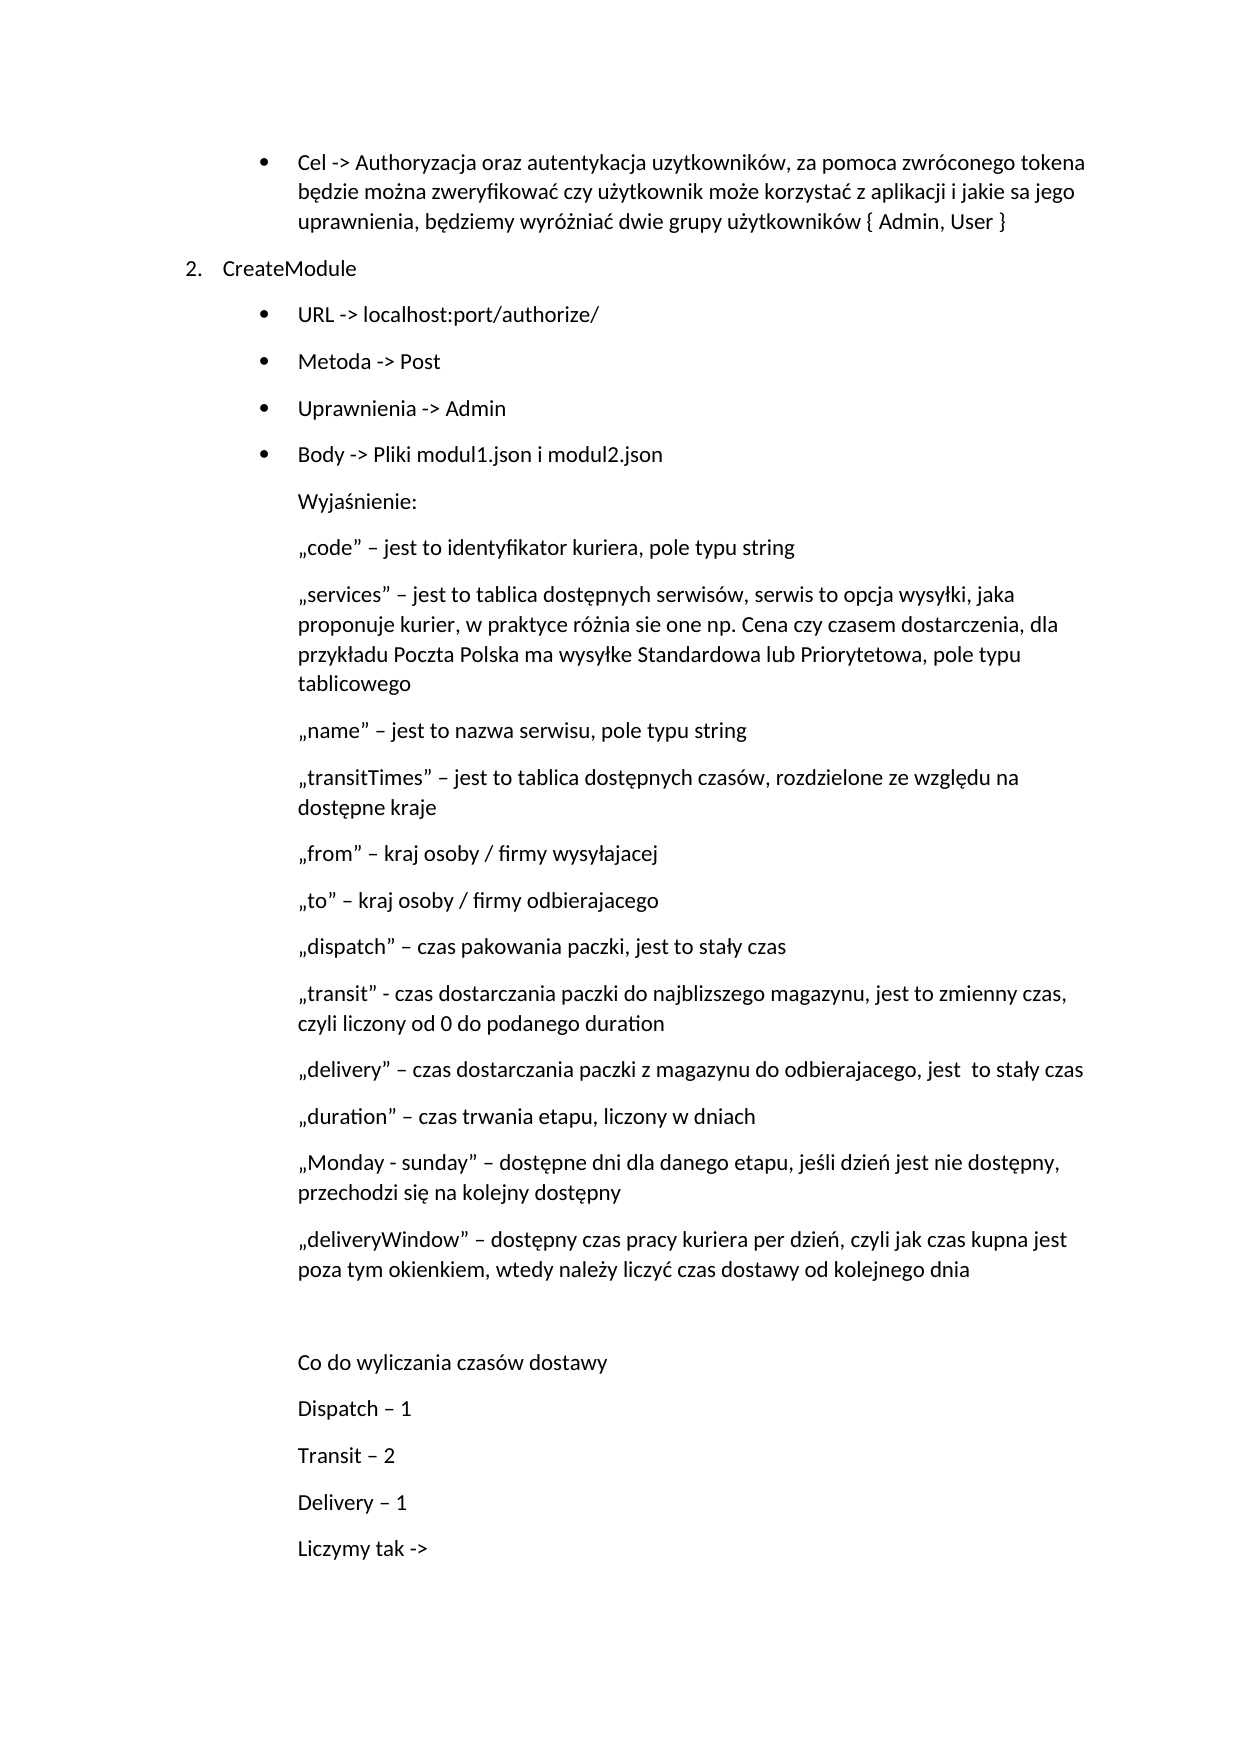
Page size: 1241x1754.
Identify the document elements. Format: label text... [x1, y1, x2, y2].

list Dispatch – 1 [298, 1394, 1093, 1422]
list Delivery – 1 [298, 1488, 1093, 1516]
list „deliveryWindow” – dostępny czas pracy kuriera per dzień, czyli jak czas kupna jest poza tym okienkiem, wtedy należy liczyć czas dostawy od kolejnego dnia [298, 1225, 1093, 1283]
list „transit” - czas dostarczania paczki do najblizszego magazynu, jest to zmienny czas, czyli liczony od 0 do podanego duration [298, 979, 1093, 1037]
list „duration” – czas trwania etapu, liczony w dniach [298, 1102, 1093, 1130]
list „to” – kraj osoby / firmy odbierajacego [298, 886, 1093, 914]
list „name” – jest to nazwa serwisu, pole typu string [298, 716, 1093, 744]
list CreateModule [185, 254, 1093, 282]
list Uprawnienia -> Admin [260, 394, 1093, 422]
list „code” – jest to identyfikator kuriera, pole typu string [298, 533, 1093, 561]
list Co do wyliczania czasów dostawy [298, 1348, 1093, 1376]
list Liczymy tak -> [298, 1534, 1093, 1562]
list „Monday - sunday” – dostępne dni dla danego etapu, jeśli dzień jest nie dostępny, przechodzi się na kolejny dostępny [298, 1148, 1093, 1206]
list Cel -> Authoryzacja oraz autentykacja uzytkowników, za pomoca zwróconego tokena będzie można zweryfikować czy użytkownik może korzystać z aplikacji i jakie sa jego uprawnienia, będziemy wyróżniać dwie grupy użytkowników { Admin, User } [260, 148, 1093, 235]
list „from” – kraj osoby / firmy wysyłajacej [298, 839, 1093, 867]
list „delivery” – czas dostarczania paczki z magazynu do odbierajacego, jest to stały czas [298, 1055, 1093, 1083]
list Body -> Pliki modul1.json i modul2.json [260, 440, 1093, 468]
list „dispatch” – czas pakowania paczki, jest to stały czas [298, 932, 1093, 960]
list Wyjaśnienie: [298, 487, 1093, 515]
list „transitTimes” – jest to tablica dostępnych czasów, rozdzielone ze względu na dostępne kraje [298, 763, 1093, 821]
list Transit – 2 [298, 1441, 1093, 1469]
list URL -> localhost:port/authorize/ [260, 301, 1093, 328]
list Metoda -> Post [260, 347, 1093, 375]
list „services” – jest to tablica dostępnych serwisów, serwis to opcja wysyłki, jaka proponuje kurier, w praktyce różnia sie one np. Cena czy czasem dostarczenia, dla przykładu Poczta Polska ma wysyłke Standardowa lub Priorytetowa, pole typu tablicowego [298, 580, 1093, 698]
